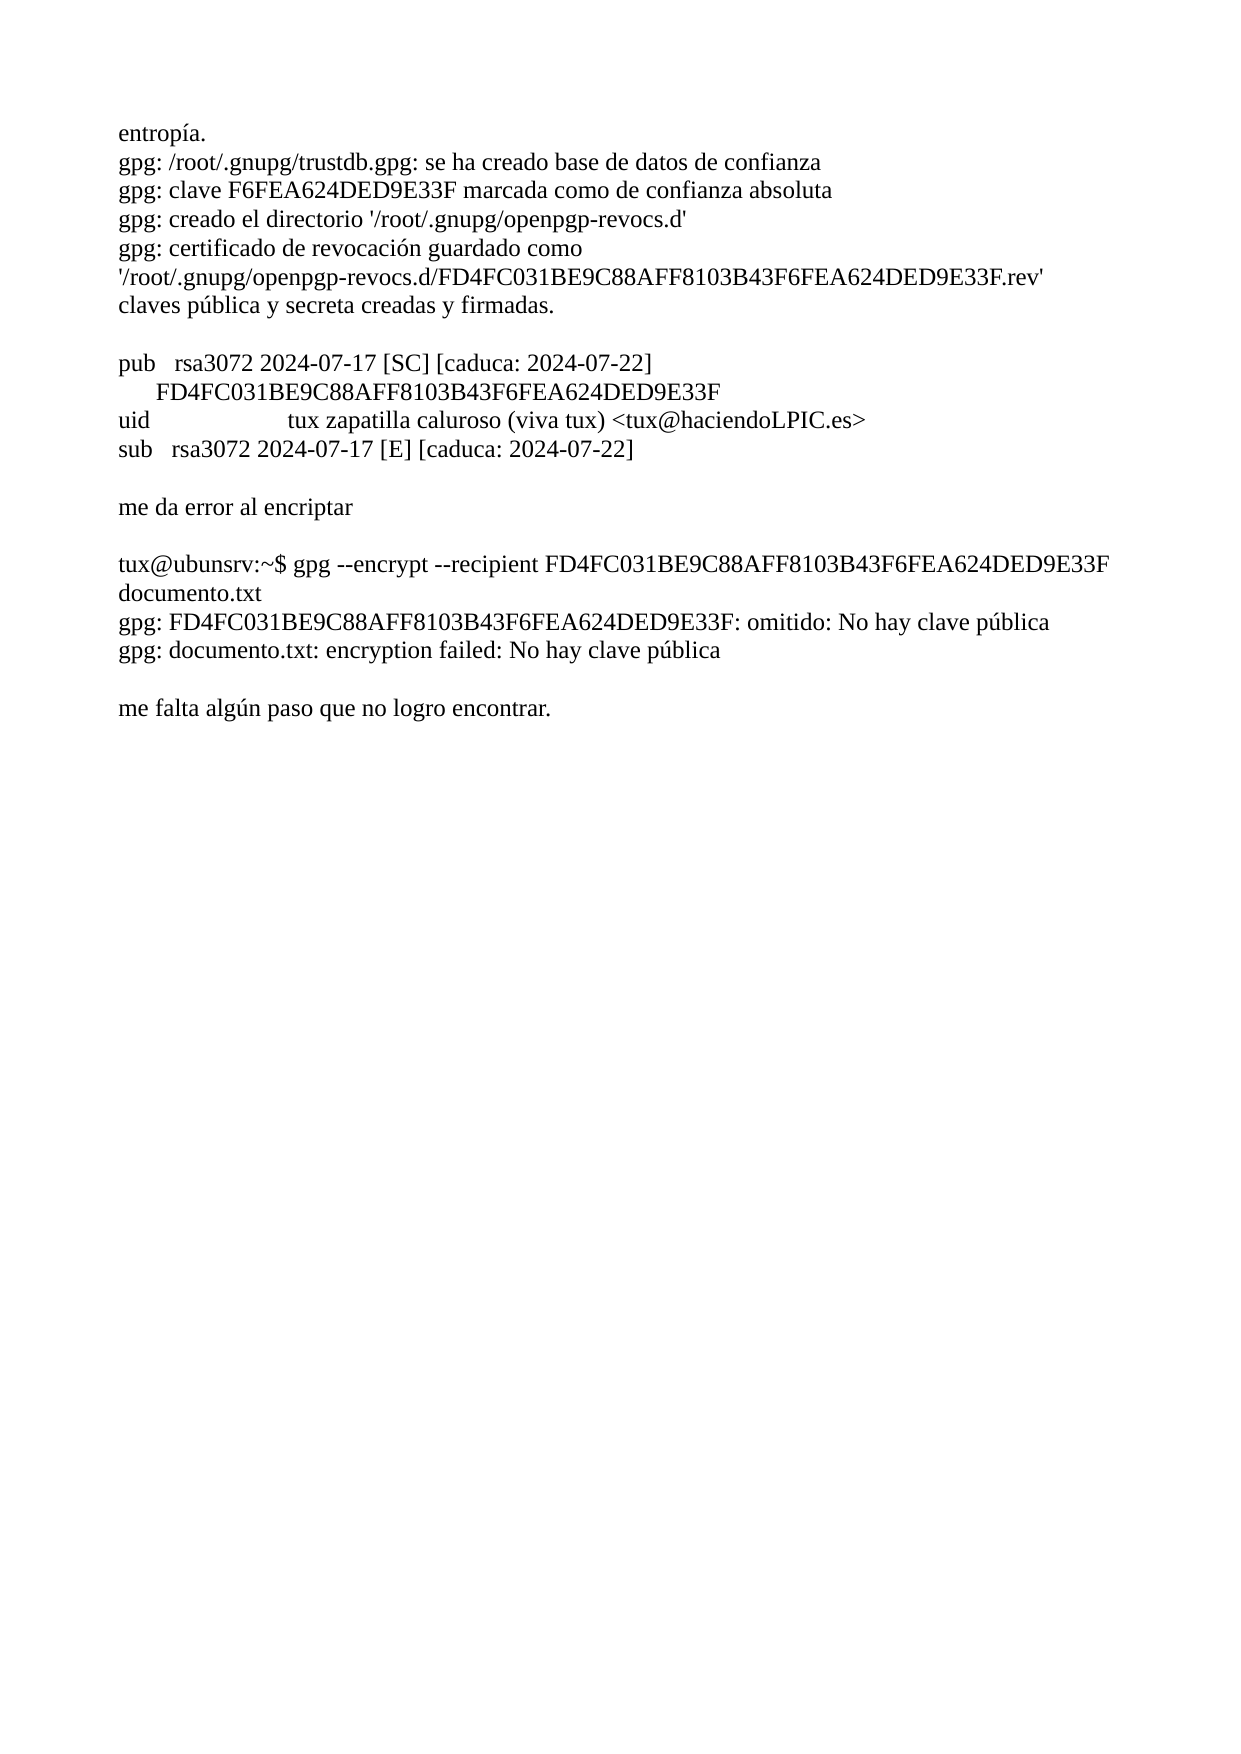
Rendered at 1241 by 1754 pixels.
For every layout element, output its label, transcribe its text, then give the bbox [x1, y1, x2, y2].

text gpg: documento.txt: encryption failed: No hay clave pública [118, 636, 1122, 664]
text gpg: clave F6FEA624DED9E33F marcada como de confianza absoluta [118, 176, 1122, 204]
text sub rsa3072 2024-07-17 [E] [caduca: 2024-07-22] [118, 434, 1122, 463]
text gpg: FD4FC031BE9C88AFF8103B43F6FEA624DED9E33F: omitido: No hay clave pública [118, 607, 1122, 636]
text me da error al encriptar [118, 492, 1122, 521]
text tux@ubunsrv:~$ gpg --encrypt --recipient FD4FC031BE9C88AFF8103B43F6FEA624DED9E33F documento.txt [118, 549, 1122, 607]
text pub rsa3072 2024-07-17 [SC] [caduca: 2024-07-22] [118, 348, 1122, 377]
text uid tux zapatilla caluroso (viva tux) <tux@haciendoLPIC.es> [118, 406, 1122, 434]
text gpg: creado el directorio '/root/.gnupg/openpgp-revocs.d' [118, 204, 1122, 233]
text claves pública y secreta creadas y firmadas. [118, 291, 1122, 319]
text FD4FC031BE9C88AFF8103B43F6FEA624DED9E33F [118, 377, 1122, 406]
text gpg: /root/.gnupg/trustdb.gpg: se ha creado base de datos de confianza [118, 147, 1122, 176]
text me falta algún paso que no logro encontrar. [118, 693, 1122, 722]
text entropía. [118, 118, 1122, 147]
text gpg: certificado de revocación guardado como '/root/.gnupg/openpgp-revocs.d/FD4FC031BE9C88AFF8103B43F6FEA624DED9E33F.rev' [118, 233, 1122, 291]
